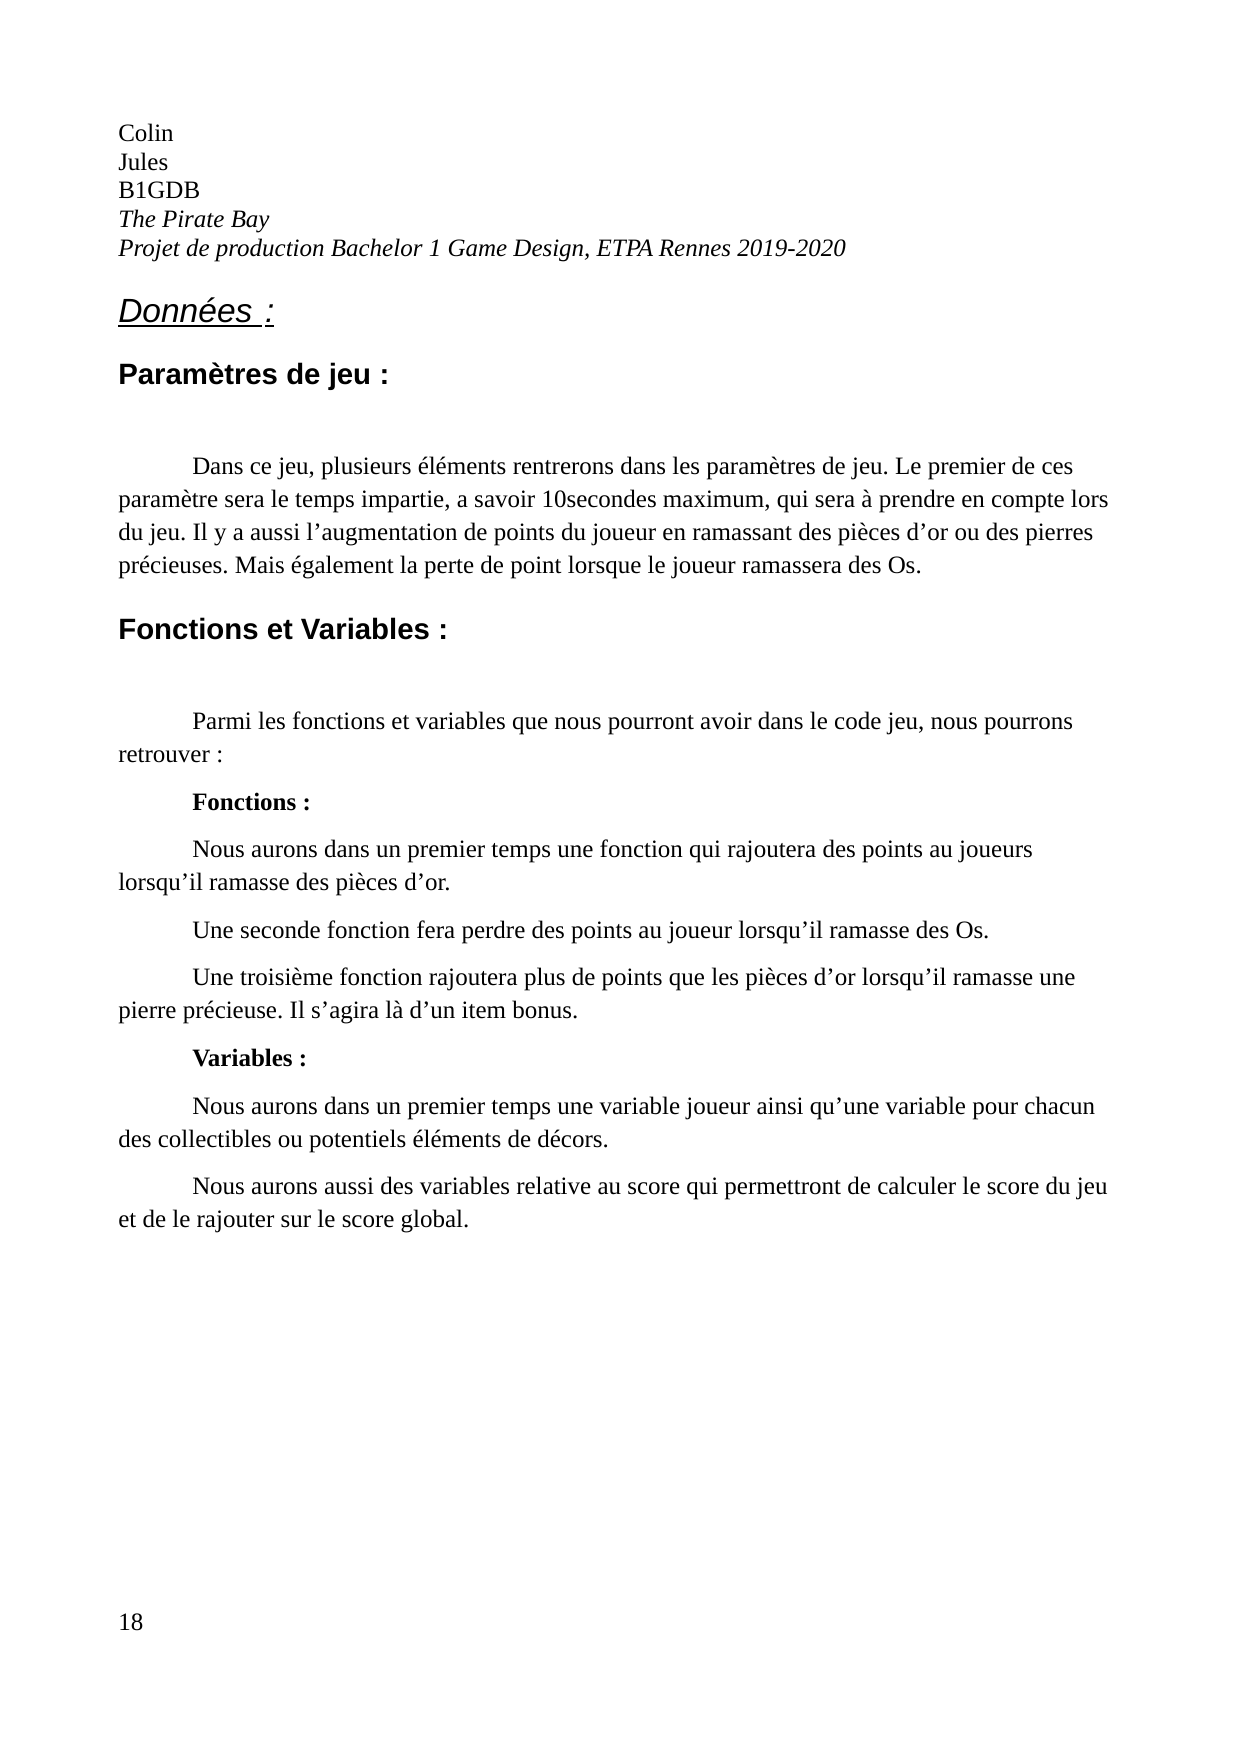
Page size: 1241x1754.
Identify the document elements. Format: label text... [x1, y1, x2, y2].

subtitle Paramètres de jeu : [118, 357, 1122, 391]
text Nous aurons dans un premier temps une fonction qui rajoutera des points au joueurs lorsqu’il ramasse des pièces d’or. [118, 834, 1122, 896]
text Dans ce jeu, plusieurs éléments rentrerons dans les paramètres de jeu. Le premier de ces paramètre sera le temps impartie, a savoir 10secondes maximum, qui sera à prendre en compte lors du jeu. Il y a aussi l’augmentation de points du joueur en ramassant des pièces d’or ou des pierres précieuses. Mais également la perte de point lorsque le joueur ramassera des Os. [118, 451, 1122, 579]
text Fonctions : [118, 787, 1122, 815]
text Parmi les fonctions et variables que nous pourront avoir dans le code jeu, nous pourrons retrouver : [118, 706, 1122, 768]
text Nous aurons dans un premier temps une variable joueur ainsi qu’une variable pour chacun des collectibles ou potentiels éléments de décors. [118, 1091, 1122, 1152]
text Variables : [118, 1043, 1122, 1072]
subtitle Données : [118, 291, 1122, 330]
text Une seconde fonction fera perdre des points au joueur lorsqu’il ramasse des Os. [118, 915, 1122, 944]
text Nous aurons aussi des variables relative au score qui permettront de calculer le score du jeu et de le rajouter sur le score global. [118, 1171, 1122, 1233]
subtitle Fonctions et Variables : [118, 612, 1122, 646]
text Une troisième fonction rajoutera plus de points que les pièces d’or lorsqu’il ramasse une pierre précieuse. Il s’agira là d’un item bonus. [118, 962, 1122, 1024]
